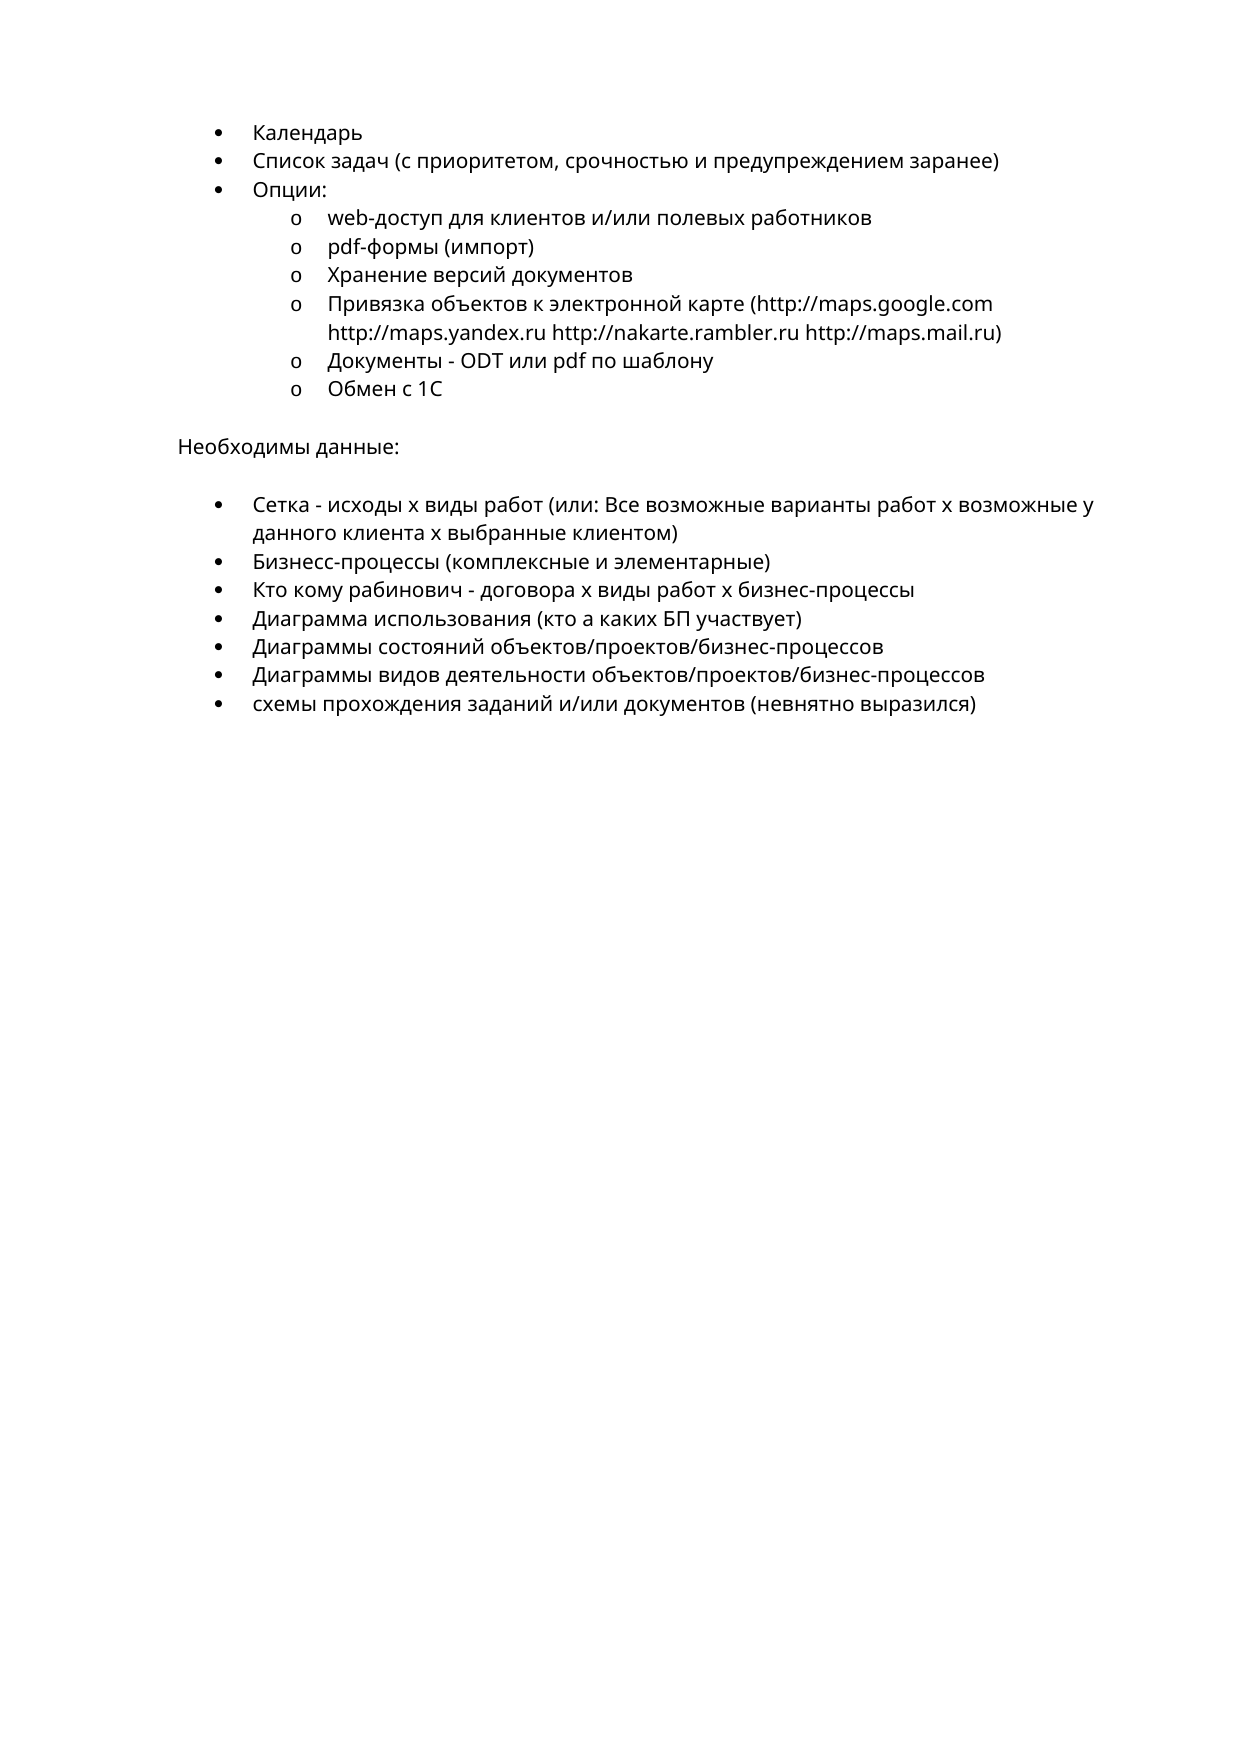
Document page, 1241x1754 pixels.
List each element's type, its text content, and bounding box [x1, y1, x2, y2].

list web-доступ для клиентов и/или полевых работников [290, 203, 1152, 232]
list Документы - ODT или pdf по шаблону [290, 346, 327, 374]
list Опции: [215, 175, 252, 203]
text Необходимы данные: [400, 432, 1152, 461]
list Привязка объектов к электронной карте (http://maps.google.com http://maps.yandex.ru http://nakarte.rambler.ru http://maps.mail.ru) [290, 289, 1152, 346]
list Хранение версий документов [638, 261, 1152, 289]
list Хранение версий документов [290, 261, 327, 289]
list Обмен с 1С [290, 374, 1152, 403]
list Сетка - исходы x виды работ (или: Все возможные варианты работ x возможные у данного клиента x выбранные клиентом) [683, 490, 1152, 547]
list Бизнесс-процессы (комплексные и элементарные) [215, 547, 252, 575]
list Диаграммы состояний объектов/проектов/бизнес-процессов [889, 632, 1152, 661]
list схемы прохождения заданий и/или документов (невнятно выразился) [976, 689, 1152, 717]
list Календарь [215, 118, 252, 147]
list Список задач (с приоритетом, срочностью и предупреждением заранее) [1005, 147, 1152, 175]
list pdf-формы (импорт) [290, 232, 1152, 261]
list Календарь [368, 118, 1152, 147]
list Бизнесс-процессы (комплексные и элементарные) [776, 547, 1152, 575]
list Опции: [332, 175, 1152, 203]
list Кто кому рабинович - договора x виды работ x бизнес-процессы [921, 575, 1152, 604]
list Диаграмма использования (кто а каких БП участвует) [215, 604, 252, 632]
list Диаграммы видов деятельности объектов/проектов/бизнес-процессов [991, 661, 1152, 689]
list Документы - ODT или pdf по шаблону [719, 346, 1152, 374]
list Диаграмма использования (кто а каких БП участвует) [807, 604, 1152, 632]
